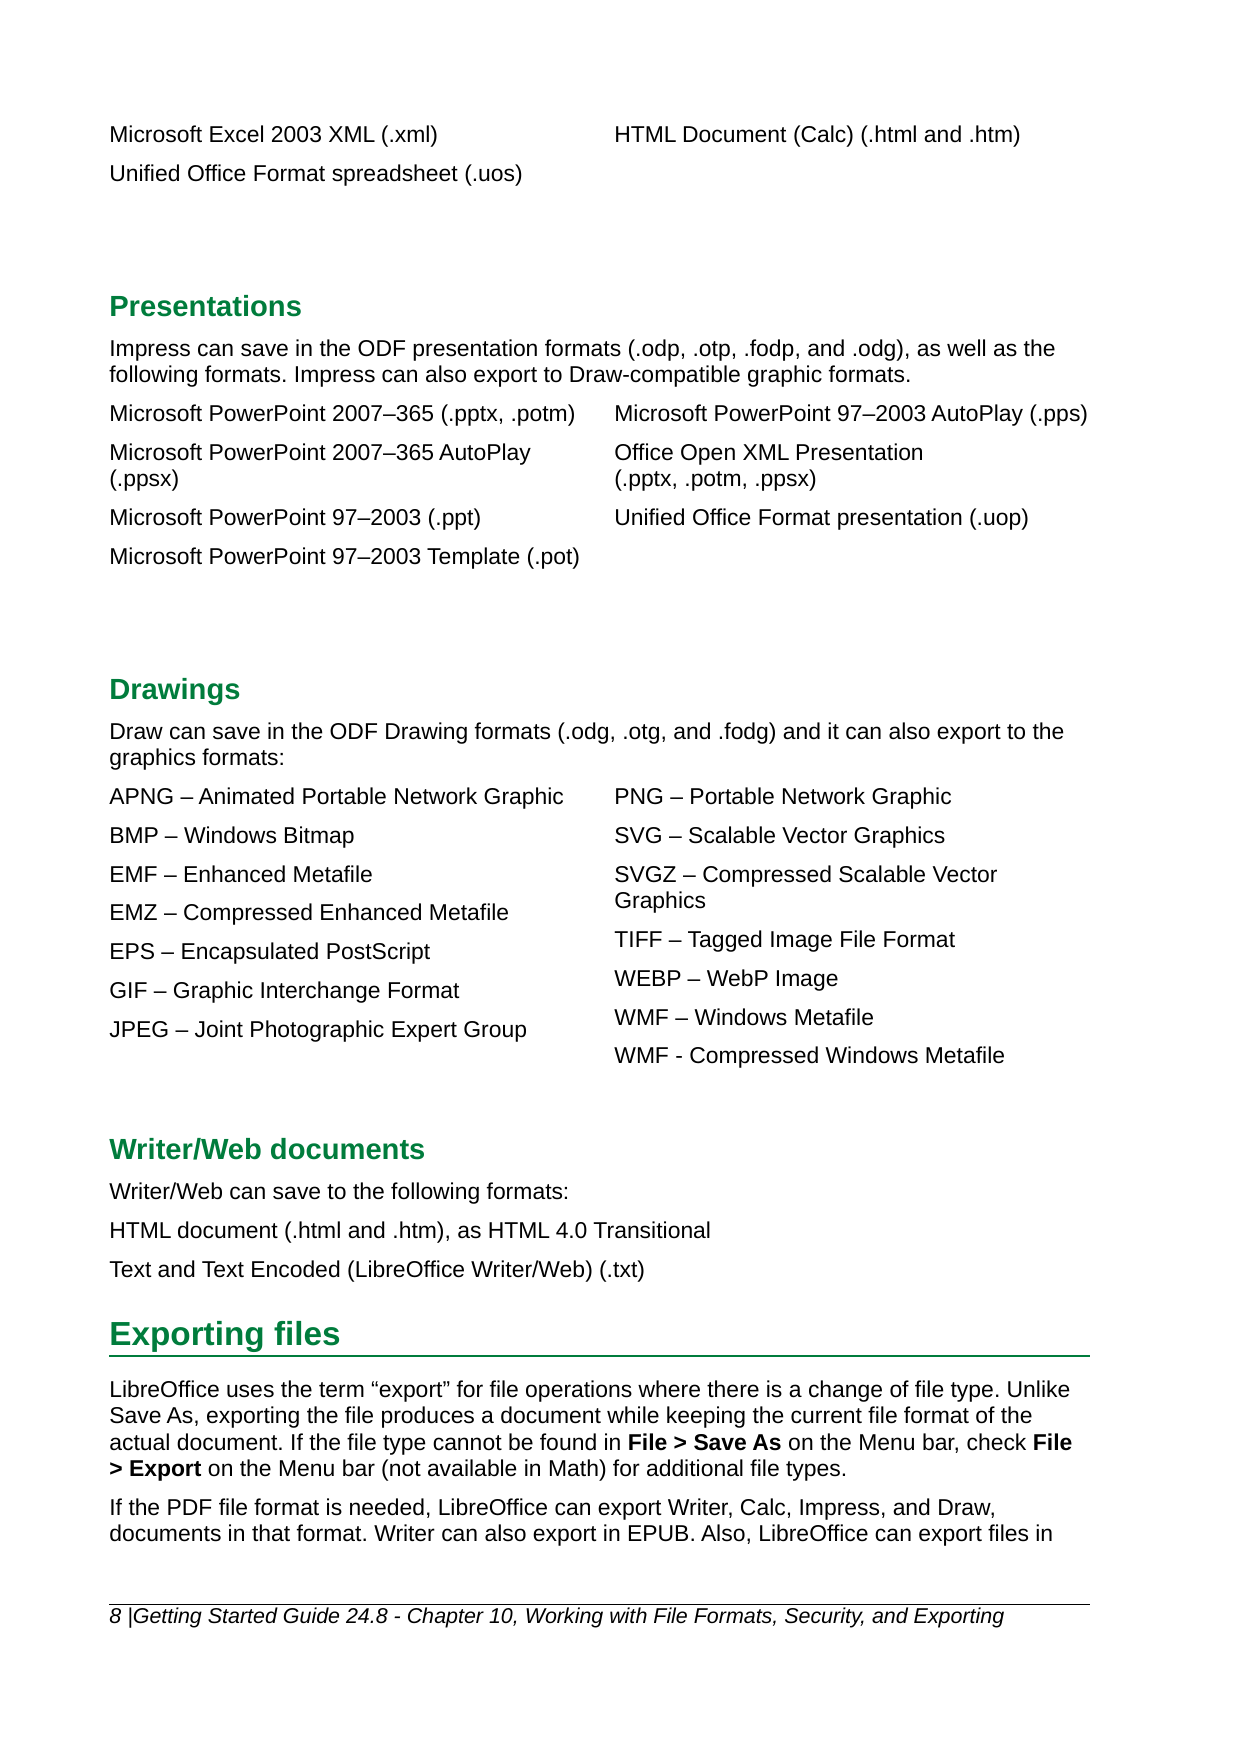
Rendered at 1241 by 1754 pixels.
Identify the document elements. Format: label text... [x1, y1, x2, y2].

subtitle Presentations [109, 289, 1090, 322]
text SVG – Scalable Vector Graphics [614, 822, 1090, 848]
subtitle Drawings [109, 672, 1090, 705]
list Microsoft PowerPoint 97–2003 AutoPlay (.pps) [614, 400, 1090, 426]
list HTML Document (Calc) (.html and .htm) [614, 121, 1090, 147]
list Microsoft PowerPoint 2007–365 (.pptx, .potm) [109, 400, 585, 426]
text EPS – Encapsulated PostScript [109, 938, 585, 964]
subtitle Exporting files [109, 1313, 1090, 1355]
list Office Open XML Presentation (.pptx, .potm, .ppsx) [614, 439, 1090, 491]
text EMZ – Compressed Enhanced Metafile [109, 899, 585, 926]
list Impress can save in the ODF presentation formats (.odp, .otp, .fodp, and .odg), as well as the following formats. Impress can also export to Draw-compatible graphic formats. [109, 335, 1090, 387]
list Writer/Web can save to the following formats: [109, 1178, 1090, 1204]
list Microsoft Excel 2003 XML (.xml) [109, 121, 585, 147]
text If the PDF file format is needed, LibreOffice can export Writer, Calc, Impress, and Draw, documents in that format. Writer can also export in EPUB. Also, LibreOffice can export files in [109, 1494, 1090, 1546]
text PNG – Portable Network Graphic [614, 783, 1090, 809]
list Microsoft PowerPoint 2007–365 AutoPlay (.ppsx) [109, 439, 585, 491]
text LibreOffice uses the term “export” for file operations where there is a change of file type. Unlike Save As, exporting the file produces a document while keeping the current file format of the actual document. If the file type cannot be found in File > Save As on the Menu bar, check File > Export on the Menu bar (not available in Math) for additional file types. [109, 1376, 1090, 1481]
text TIFF – Tagged Image File Format [614, 926, 1090, 952]
text WMF – Windows Metafile [614, 1003, 1090, 1030]
list Unified Office Format presentation (.uop) [614, 504, 1090, 530]
subtitle Writer/Web documents [109, 1132, 1090, 1166]
text WEBP – WebP Image [614, 964, 1090, 991]
text GIF – Graphic Interchange Format [109, 977, 585, 1003]
list Text and Text Encoded (LibreOffice Writer/Web) (.txt) [109, 1256, 1090, 1282]
list HTML document (.html and .htm), as HTML 4.0 Transitional [109, 1217, 1090, 1243]
text SVGZ – Compressed Scalable Vector Graphics [614, 861, 1090, 913]
text EMF – Enhanced Metafile [109, 861, 585, 887]
text WMF - Compressed Windows Metafile [614, 1042, 1090, 1069]
text JPEG – Joint Photographic Expert Group [109, 1016, 585, 1042]
list Unified Office Format spreadsheet (.uos) [109, 160, 585, 186]
list Microsoft PowerPoint 97–2003 Template (.pot) [109, 543, 585, 569]
text BMP – Windows Bitmap [109, 822, 585, 848]
text APNG – Animated Portable Network Graphic [109, 783, 585, 809]
list Microsoft PowerPoint 97–2003 (.ppt) [109, 504, 585, 530]
text Draw can save in the ODF Drawing formats (.odg, .otg, and .fodg) and it can also export to the graphics formats: [109, 718, 1090, 770]
